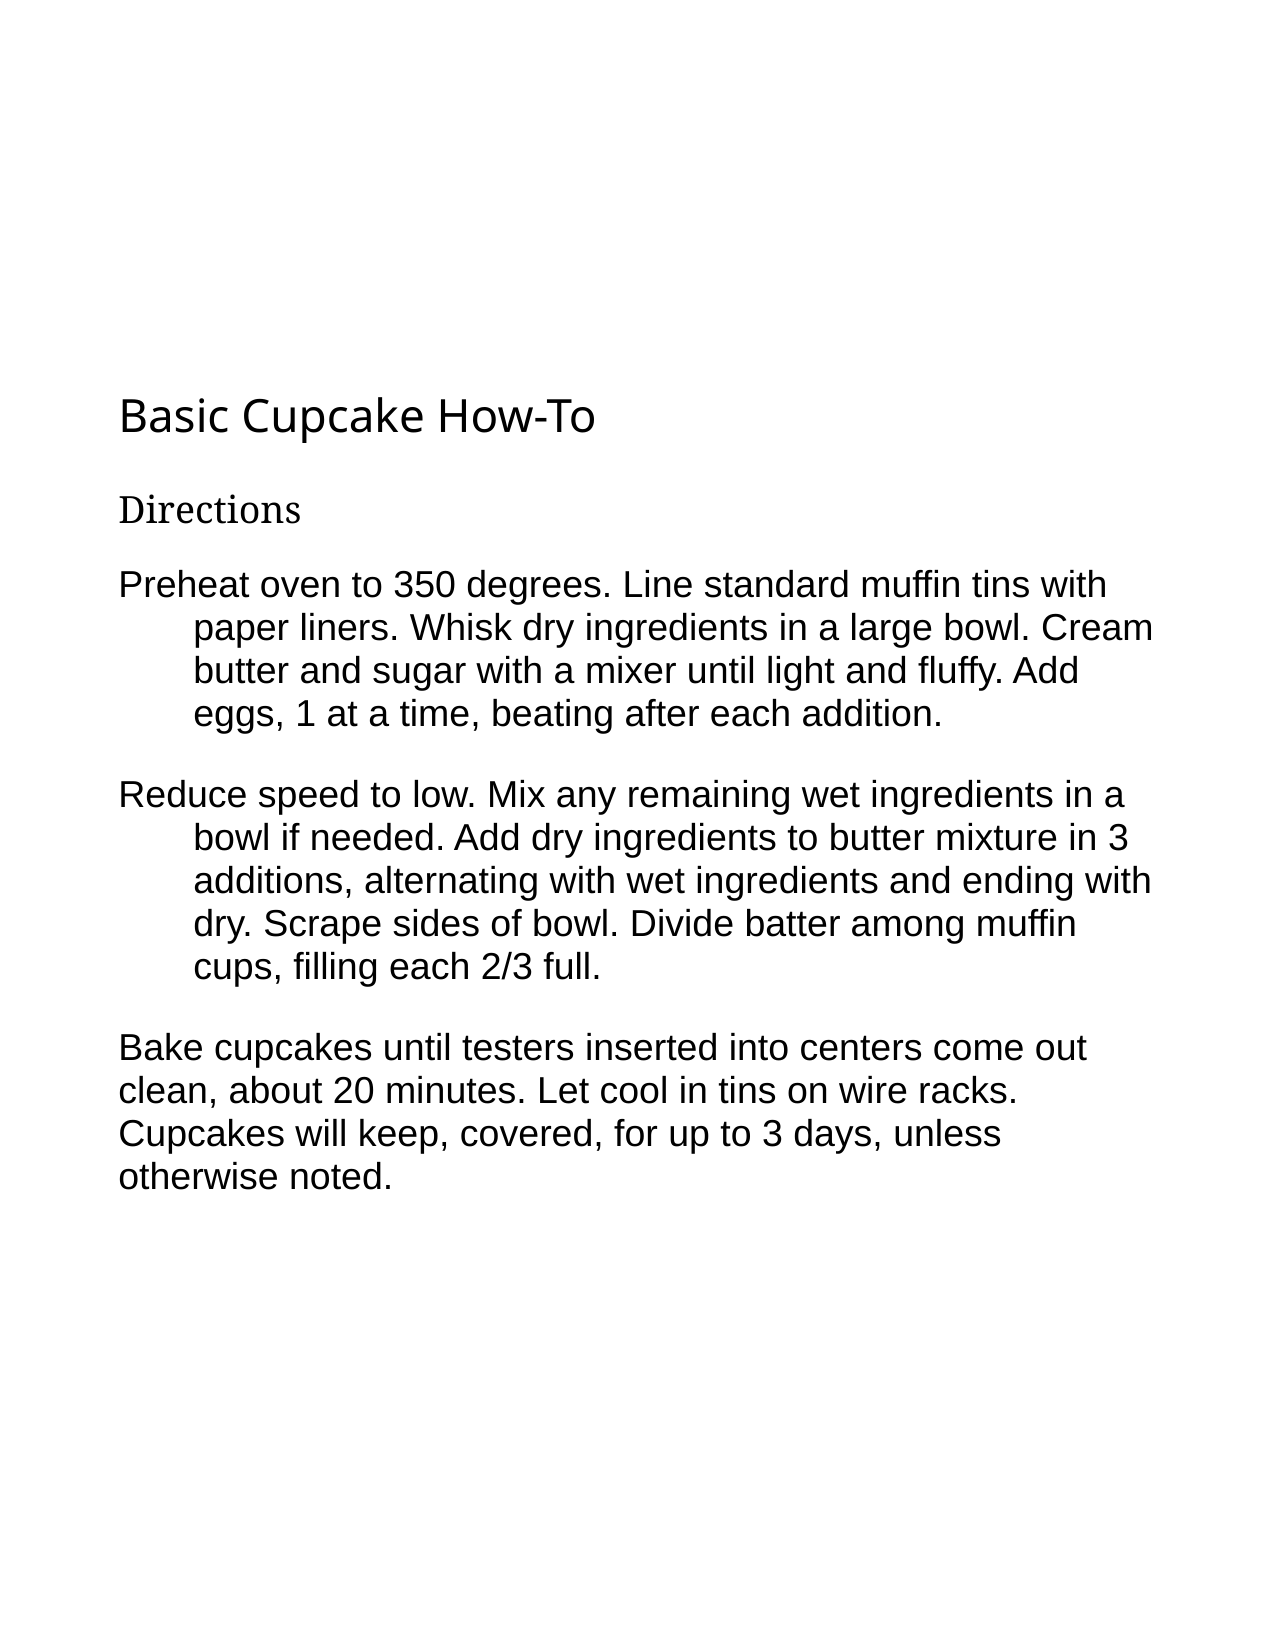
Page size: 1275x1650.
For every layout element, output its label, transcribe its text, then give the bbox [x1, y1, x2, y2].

text Directions [118, 484, 1157, 535]
text Basic Cupcake How-To [118, 384, 1157, 446]
text Reduce speed to low. Mix any remaining wet ingredients in a bowl if needed. Add dry ingredients to butter mixture in 3 additions, alternating with wet ingredients and ending with dry. Scrape sides of bowl. Divide batter among muffin cups, filling each 2/3 full. [118, 772, 1157, 987]
text Preheat oven to 350 degrees. Line standard muffin tins with paper liners. Whisk dry ingredients in a large bowl. Cream butter and sugar with a mixer until light and fluffy. Add eggs, 1 at a time, beating after each addition. [118, 562, 1157, 734]
text Bake cupcakes until testers inserted into centers come out clean, about 20 minutes. Let cool in tins on wire racks. Cupcakes will keep, covered, for up to 3 days, unless otherwise noted. [118, 1025, 1157, 1197]
